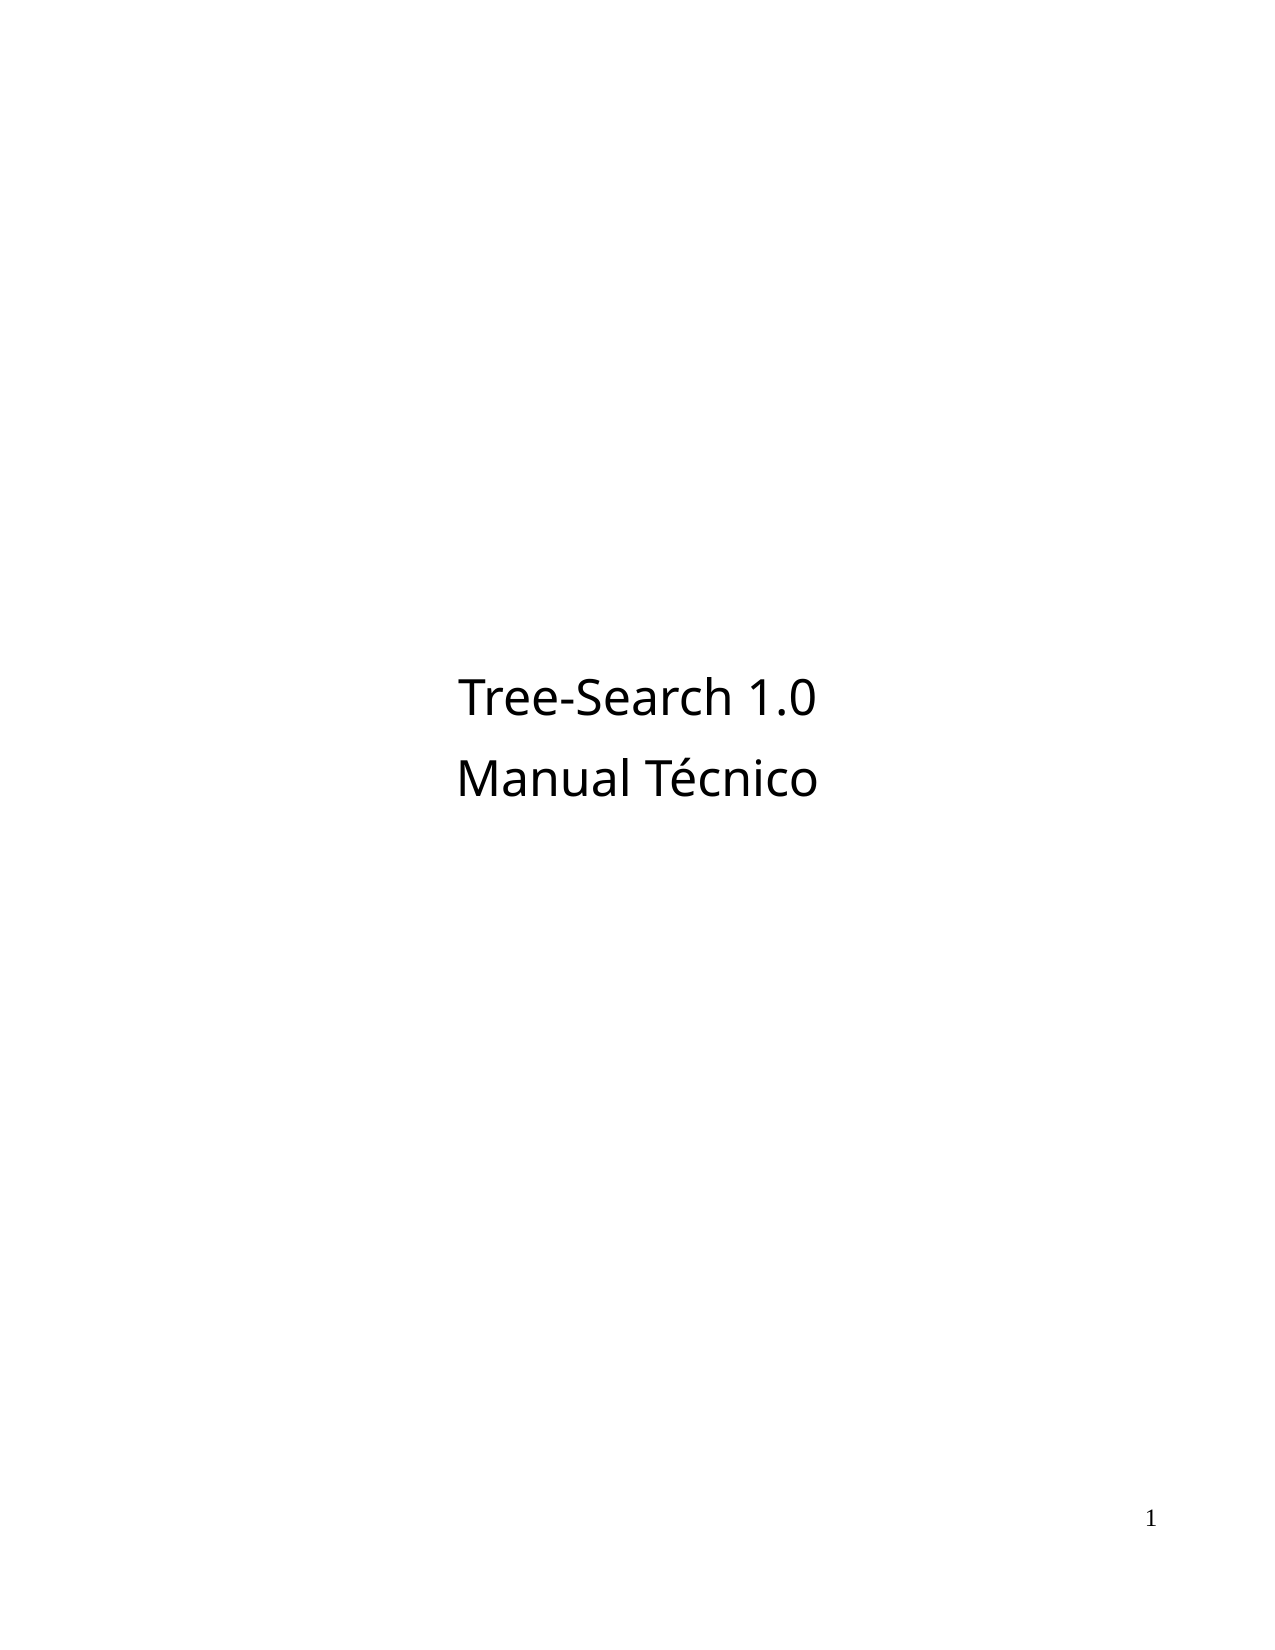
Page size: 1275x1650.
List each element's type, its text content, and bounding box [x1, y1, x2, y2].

subtitle Manual Técnico [118, 742, 1157, 811]
subtitle Tree-Search 1.0 [118, 662, 1157, 730]
